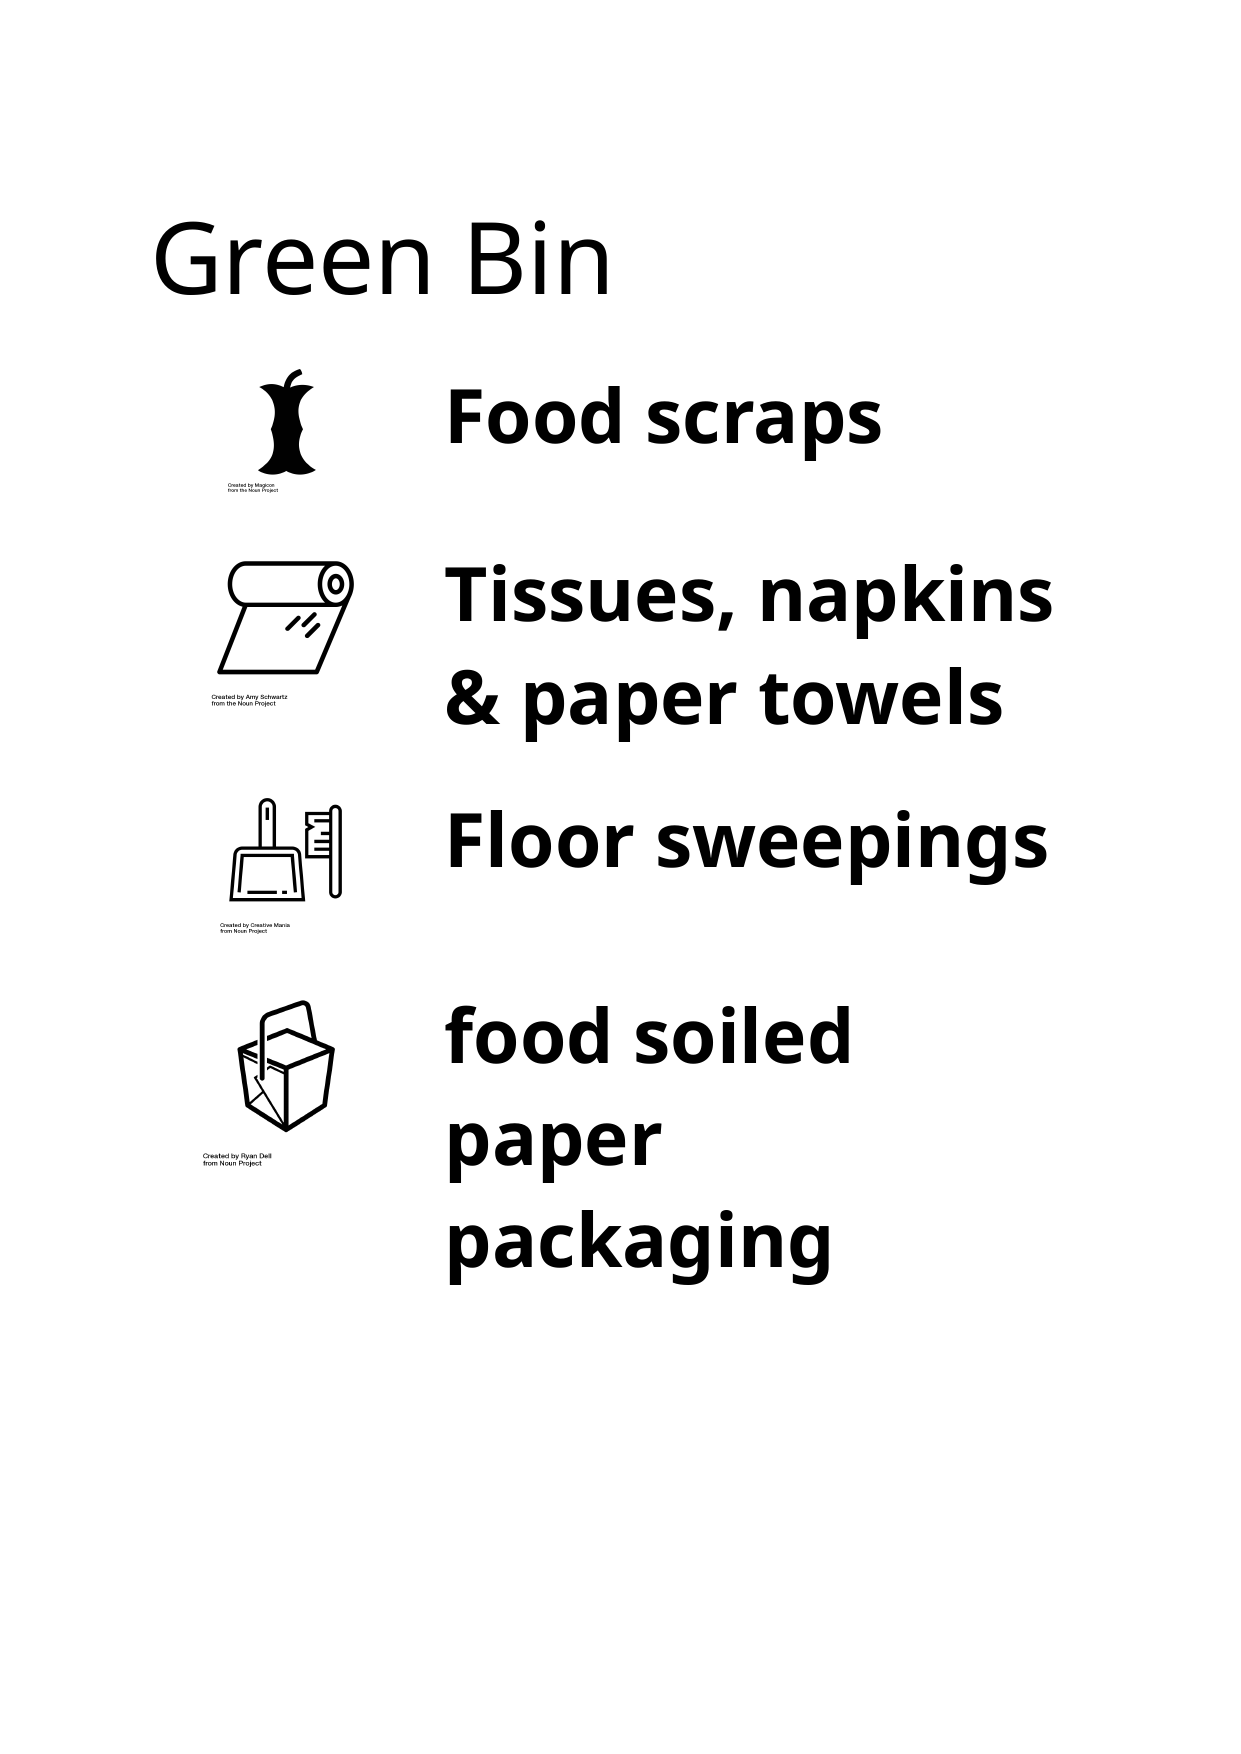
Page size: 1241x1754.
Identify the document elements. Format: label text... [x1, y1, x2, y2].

subtitle Green Bin [150, 187, 1090, 324]
picture [199, 541, 374, 716]
table_cell Floor sweepings [434, 756, 1076, 952]
picture [209, 787, 364, 942]
table_cell [139, 952, 434, 1300]
table_cell [139, 510, 434, 756]
table_cell [139, 756, 434, 952]
table_cell Tissues, napkins & paper towels [434, 510, 1076, 756]
picture [218, 363, 355, 500]
table_header [139, 332, 434, 510]
table_cell food soiled paper packaging [434, 952, 1076, 1300]
picture [190, 983, 383, 1177]
table_header Food scraps [434, 332, 1076, 510]
